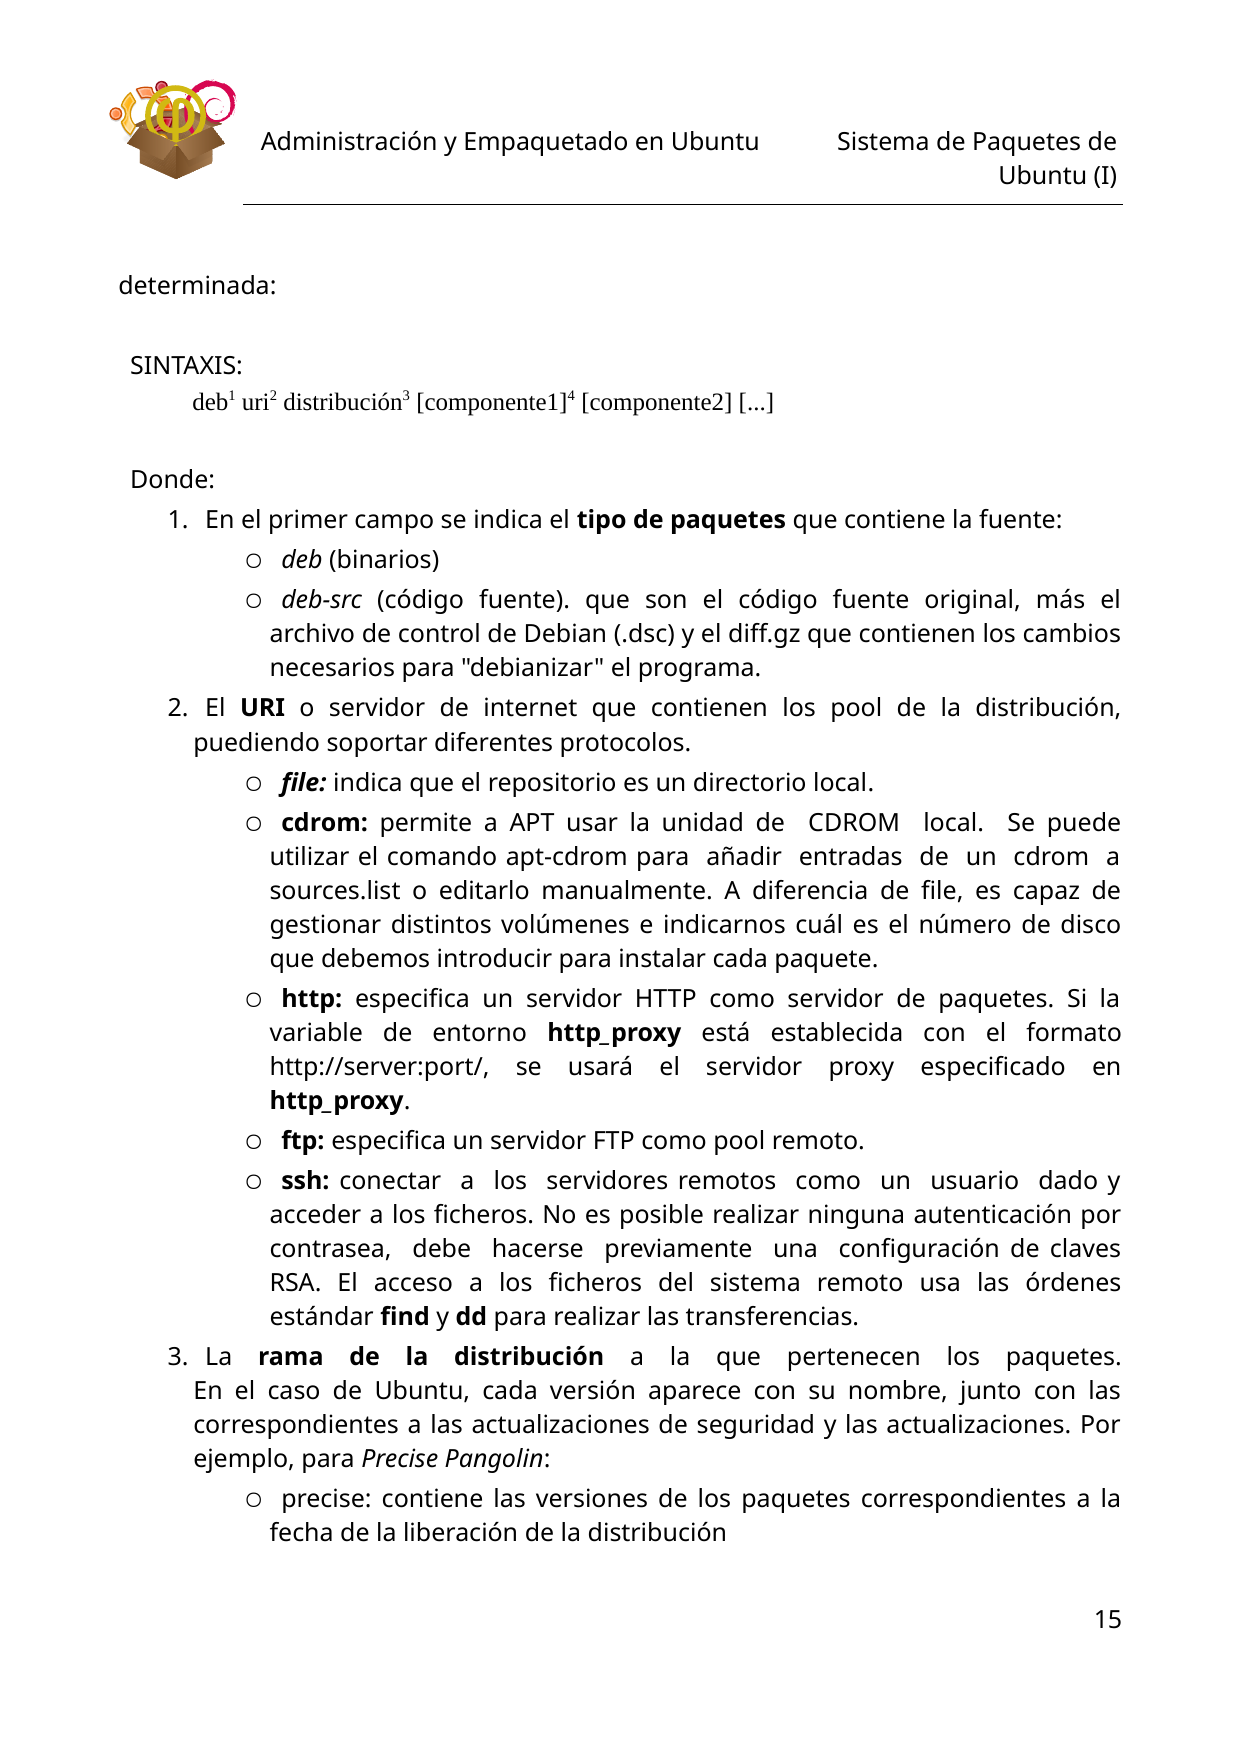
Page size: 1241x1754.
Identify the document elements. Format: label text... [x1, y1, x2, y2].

text SINTAXIS: [118, 347, 1122, 381]
list file: indica que el repositorio es un directorio local. [232, 764, 1122, 798]
list precise: contiene las versiones de los paquetes correspondientes a la fecha de la liberación de la distribución [232, 1481, 1122, 1549]
list ssh: conectar a los servidores remotos como un usuario dado y acceder a los ficheros. No es posible realizar ninguna autenticación por contrasea, debe hacerse previamente una configuración de claves RSA. El acceso a los ficheros del sistema remoto usa las órdenes estándar find y dd para realizar las transferencias. [232, 1163, 1122, 1333]
text determinada: [118, 267, 1122, 301]
list cdrom: permite a APT usar la unidad de CDROM local. Se puede utilizar el comando apt-cdrom para añadir entradas de un cdrom a sources.list o editarlo manualmente. A diferencia de file, es capaz de gestionar distintos volúmenes e indicarnos cuál es el número de disco que debemos introducir para instalar cada paquete. [232, 804, 1122, 974]
text Donde: [118, 462, 1122, 496]
list El URI o servidor de internet que contienen los pool de la distribución, puediendo soportar diferentes protocolos. [156, 690, 1122, 758]
list http: especifica un servidor HTTP como servidor de paquetes. Si la variable de entorno http_proxy está establecida con el formato http://server:port/, se usará el servidor proxy especificado en http_proxy. [232, 980, 1122, 1117]
text deb1 uri2 distribución3 [componente1]4 [componente2] [...] [118, 387, 1122, 416]
list La rama de la distribución a la que pertenecen los paquetes. En el caso de Ubuntu, cada versión aparece con su nombre, junto con las correspondientes a las actualizaciones de seguridad y las actualizaciones. Por ejemplo, para Precise Pangolin: [156, 1339, 1122, 1475]
list ftp: especifica un servidor FTP como pool remoto. [232, 1123, 1122, 1157]
list deb (binarios) [232, 542, 1122, 576]
list En el primer campo se indica el tipo de paquetes que contiene la fuente: [156, 502, 1122, 536]
list deb-src (código fuente). que son el código fuente original, más el archivo de control de Debian (.dsc) y el diff.gz que contienen los cambios necesarios para "debianizar" el programa. [232, 582, 1122, 684]
